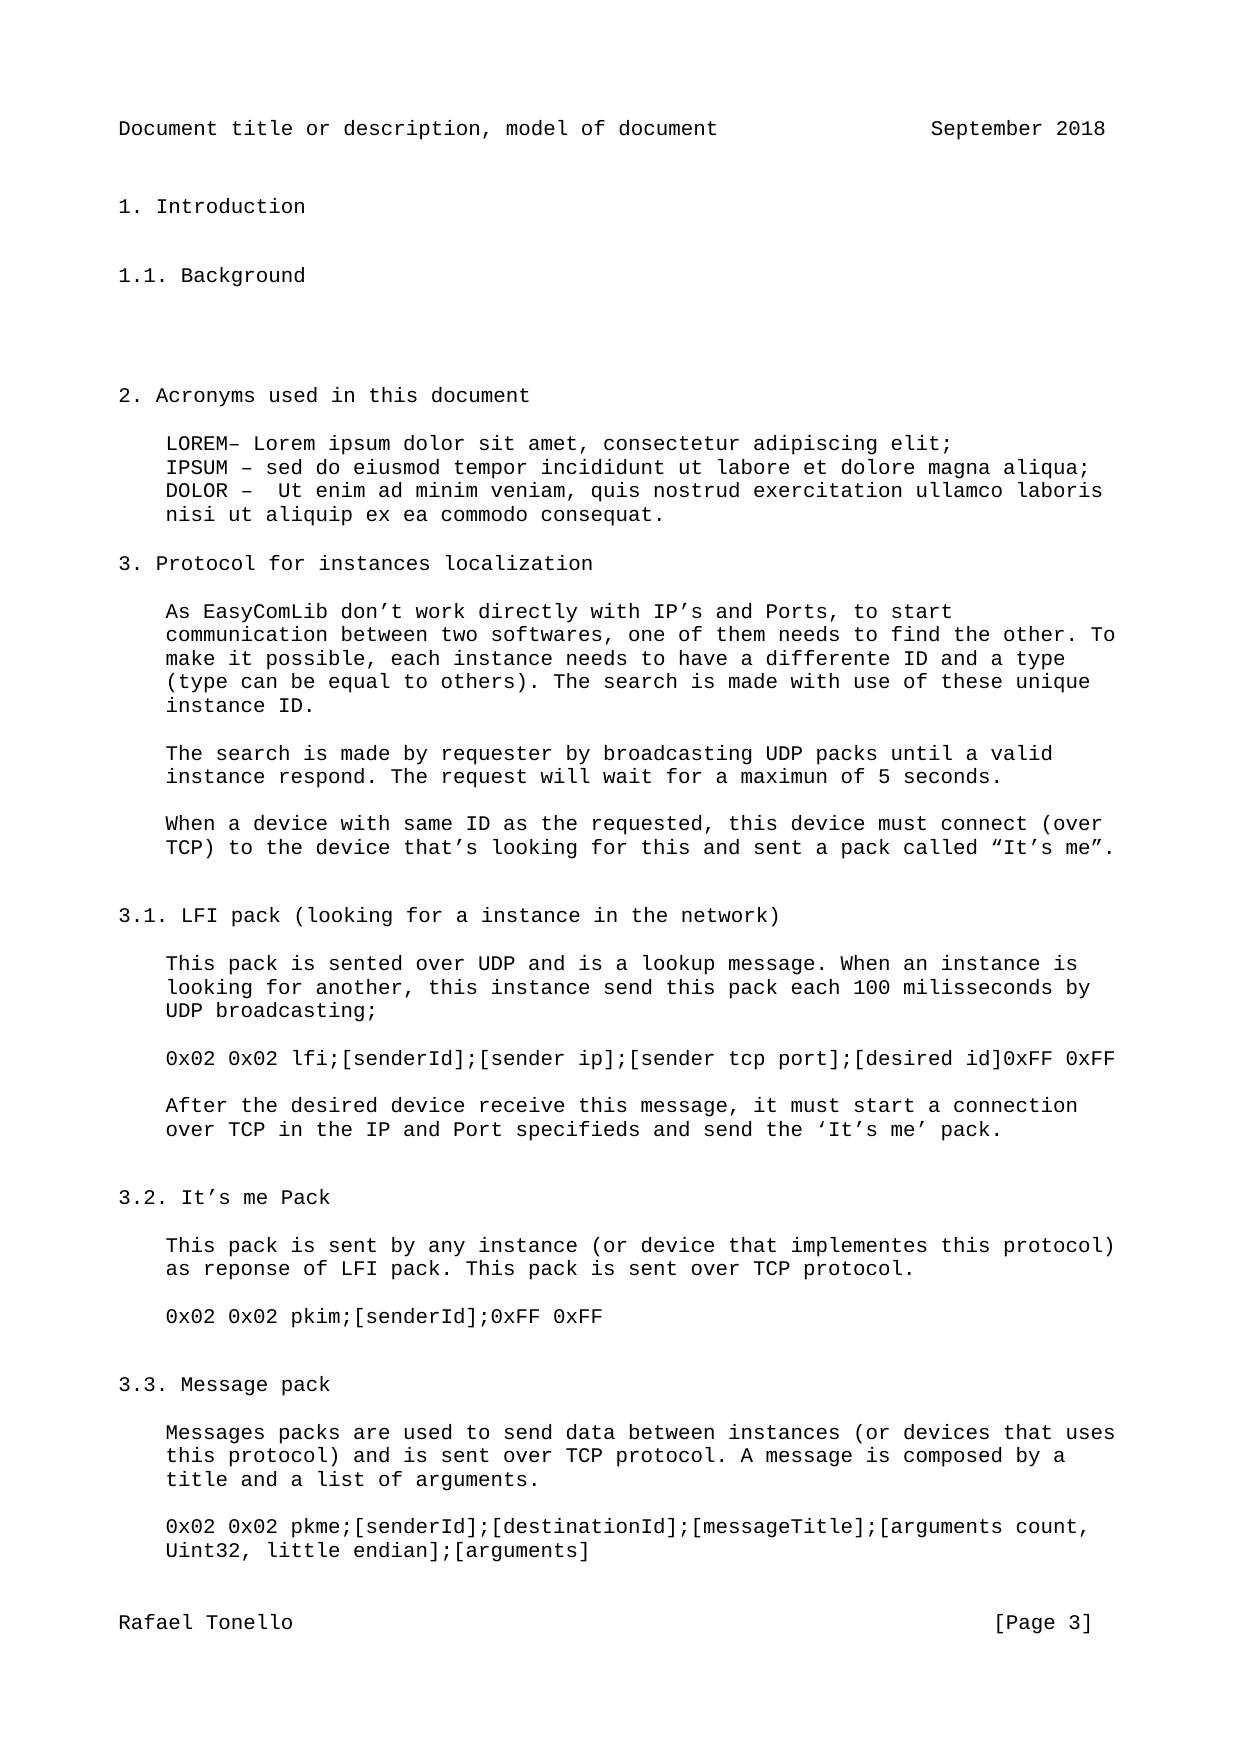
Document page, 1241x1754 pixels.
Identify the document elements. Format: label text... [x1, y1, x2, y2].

text 0x02 0x02 pkim;[senderId];0xFF 0xFF [165, 1306, 1122, 1329]
text When a device with same ID as the requested, this device must connect (over TCP) to the device that’s looking for this and sent a pack called “It’s me”. [165, 813, 1122, 861]
text 0x02 0x02 pkme;[senderId];[destinationId];[messageTitle];[arguments count, Uint32, little endian];[arguments] [165, 1516, 1122, 1563]
subtitle Protocol for instances localization [118, 553, 1122, 576]
subtitle Introduction [118, 196, 1122, 220]
subtitle LFI pack (looking for a instance in the network) [118, 905, 1122, 929]
subtitle Message pack [118, 1374, 1122, 1397]
text This pack is sent by any instance (or device that implementes this protocol) as reponse of LFI pack. This pack is sent over TCP protocol. [165, 1235, 1122, 1282]
text Messages packs are used to send data between instances (or devices that uses this protocol) and is sent over TCP protocol. A message is composed by a title and a list of arguments. [165, 1422, 1122, 1493]
subtitle Acronyms used in this document [118, 385, 1122, 409]
text This pack is sented over UDP and is a lookup message. When an instance is looking for another, this instance send this pack each 100 milisseconds by UDP broadcasting; [165, 953, 1122, 1024]
text The search is made by requester by broadcasting UDP packs until a valid instance respond. The request will wait for a maximun of 5 seconds. [165, 742, 1122, 790]
text After the desired device receive this message, it must start a connection over TCP in the IP and Port specifieds and send the ‘It’s me’ pack. [165, 1095, 1122, 1142]
text As EasyComLib don’t work directly with IP’s and Ports, to start communication between two softwares, one of them needs to find the other. To make it possible, each instance needs to have a differente ID and a type (type can be equal to others). The search is made with use of these unique instance ID. [165, 601, 1122, 719]
text 0x02 0x02 lfi;[senderId];[sender ip];[sender tcp port];[desired id]0xFF 0xFF [165, 1048, 1122, 1071]
text DOLOR – Ut enim ad minim veniam, quis nostrud exercitation ullamco laboris nisi ut aliquip ex ea commodo consequat. [165, 480, 1122, 528]
text IPSUM – sed do eiusmod tempor incididunt ut labore et dolore magna aliqua; [165, 457, 1122, 480]
subtitle Background [118, 265, 1122, 289]
subtitle It’s me Pack [118, 1187, 1122, 1210]
text LOREM– Lorem ipsum dolor sit amet, consectetur adipiscing elit; [165, 433, 1122, 457]
